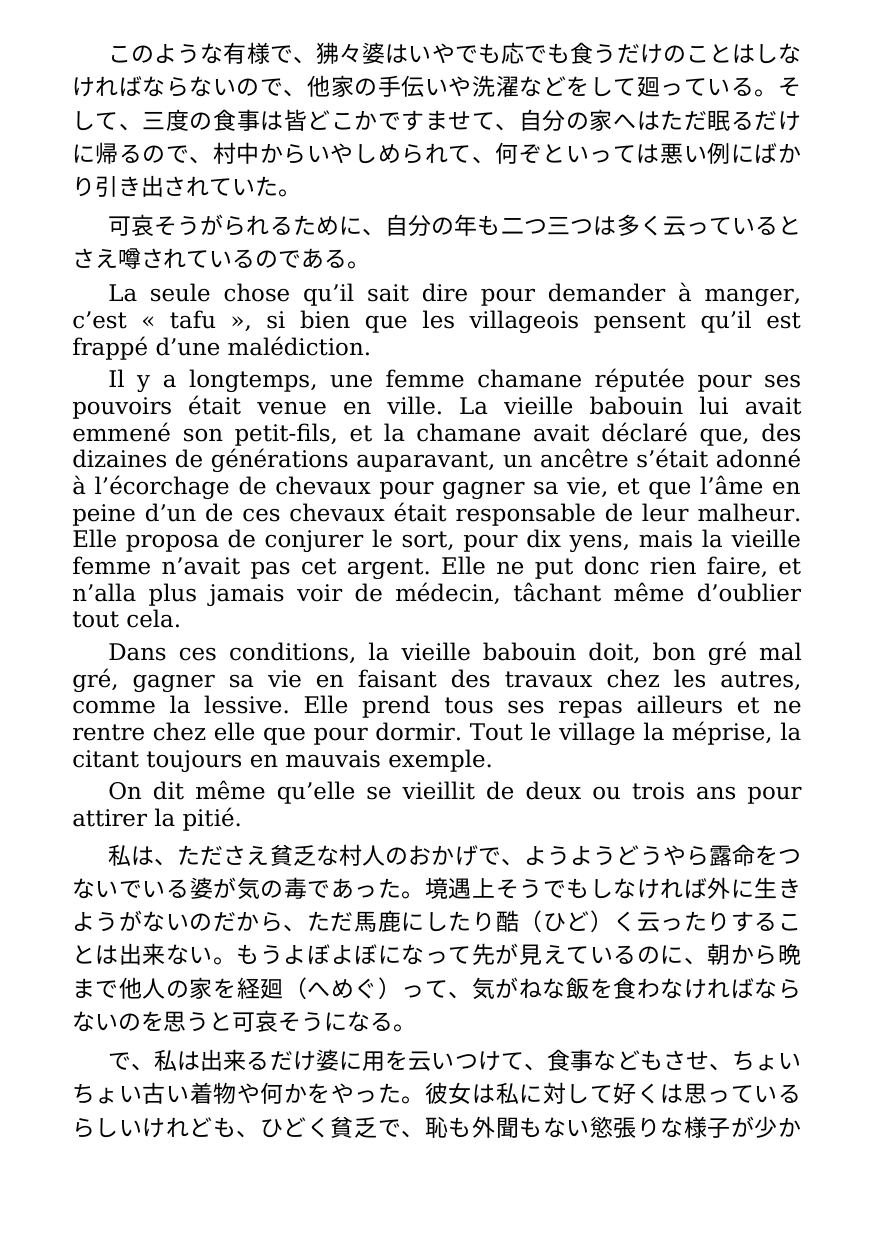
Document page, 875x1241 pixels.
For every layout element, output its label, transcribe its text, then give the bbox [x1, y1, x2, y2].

text Dans ces conditions, la vieille babouin doit, bon gré mal gré, gagner sa vie en faisant des travaux chez les autres, comme la lessive. Elle prend tous ses repas ailleurs et ne rentre chez elle que pour dormir. Tout le village la méprise, la citant toujours en mauvais exemple. [72, 639, 802, 772]
text で、私は出来るだけ婆に用を云いつけて、食事などもさせ、ちょいちょい古い着物や何かをやった。彼女は私に対して好くは思っているらしいけれども、ひどく貧乏で、恥も外聞もない慾張りな様子が少か [72, 1043, 802, 1143]
text Il y a longtemps, une femme chamane réputée pour ses pouvoirs était venue en ville. La vieille babouin lui avait emmené son petit-fils, et la chamane avait déclaré que, des dizaines de générations auparavant, un ancêtre s’était adonné à l’écorchage de chevaux pour gagner sa vie, et que l’âme en peine d’un de ces chevaux était responsable de leur malheur. Elle proposa de conjurer le sort, pour dix yens, mais la vieille femme n’avait pas cet argent. Elle ne put donc rien faire, et n’alla plus jamais voir de médecin, tâchant même d’oublier tout cela. [72, 366, 802, 633]
text このような有様で、狒々婆はいやでも応でも食うだけのことはしなければならないので、他家の手伝いや洗濯などをして廻っている。そして、三度の食事は皆どこかですませて、自分の家へはただ眠るだけに帰るので、村中からいやしめられて、何ぞといっては悪い例にばかり引き出されていた。 [72, 36, 802, 202]
text La seule chose qu’il sait dire pour demander à manger, c’est « tafu », si bien que les villageois pensent qu’il est frappé d’une malédiction. [72, 281, 802, 361]
text 私は、たださえ貧乏な村人のおかげで、ようようどうやら露命をつないでいる婆が気の毒であった。境遇上そうでもしなければ外に生きようがないのだから、ただ馬鹿にしたり酷（ひど）く云ったりすることは出来ない。もうよぼよぼになって先が見えているのに、朝から晩まで他人の家を経廻（へめぐ）って、気がねな飯を食わなければならないのを思うと可哀そうになる。 [72, 838, 802, 1037]
text 可哀そうがられるために、自分の年も二つ三つは多く云っているとさえ噂されているのである。 [72, 208, 802, 274]
text On dit même qu’elle se vieillit de deux ou trois ans pour attirer la pitié. [72, 778, 802, 832]
